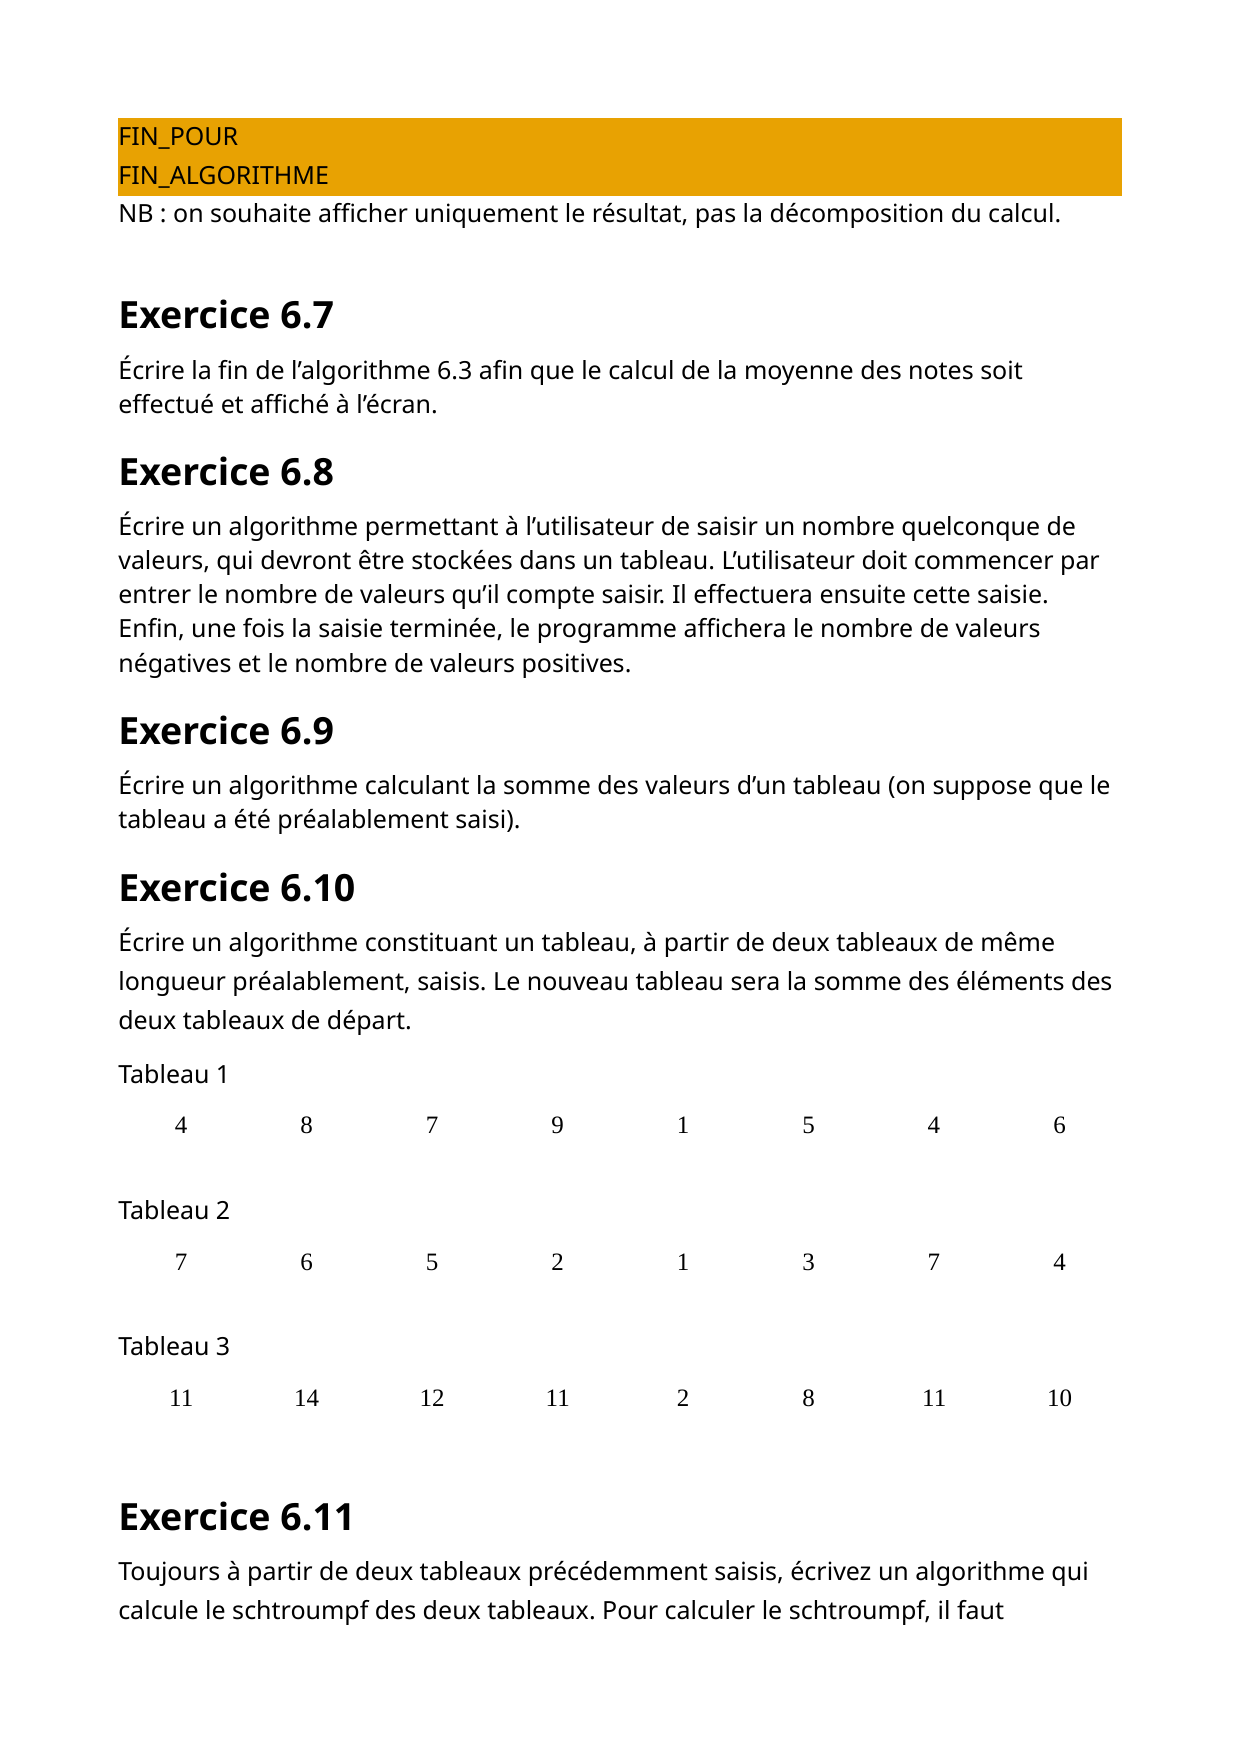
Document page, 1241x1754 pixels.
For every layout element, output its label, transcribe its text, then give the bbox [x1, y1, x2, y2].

table_header 2 [620, 1383, 746, 1412]
table_header 8 [244, 1110, 369, 1139]
text Tableau 2 [118, 1193, 1122, 1227]
text Toujours à partir de deux tableaux précédemment saisis, écrivez un algorithme qui calcule le schtroumpf des deux tableaux. Pour calculer le schtroumpf, il faut [118, 1554, 1122, 1627]
table_header 14 [244, 1383, 369, 1412]
text Écrire un algorithme constituant un tableau, à partir de deux tableaux de même longueur préalablement, saisis. Le nouveau tableau sera la somme des éléments des deux tableaux de départ. [118, 924, 1122, 1037]
table_header 9 [495, 1110, 620, 1139]
table_header 3 [746, 1247, 871, 1275]
table_header 1 [620, 1110, 746, 1139]
table_header 1 [620, 1247, 746, 1275]
table_header 4 [118, 1110, 243, 1139]
table_header 6 [996, 1110, 1122, 1139]
table_header 12 [369, 1383, 494, 1412]
subtitle Exercice 6.11 [118, 1490, 1122, 1541]
table_header 10 [997, 1383, 1122, 1412]
table_header 4 [996, 1247, 1122, 1275]
table_header 11 [871, 1383, 997, 1412]
text NB : on souhaite afficher uniquement le résultat, pas la décomposition du calcul. [118, 196, 1122, 230]
text Écrire la fin de l’algorithme 6.3 afin que le calcul de la moyenne des notes soit effectué et affiché à l’écran. [118, 352, 1122, 420]
subtitle Exercice 6.7 [118, 289, 1122, 340]
subtitle Exercice 6.8 [118, 445, 1122, 496]
table_header FIN_POUR FIN_ALGORITHME [118, 118, 1122, 196]
table_header 11 [495, 1383, 620, 1412]
table_header 11 [118, 1383, 243, 1412]
table_header 7 [871, 1247, 996, 1275]
table_header 7 [118, 1247, 243, 1275]
table_header 8 [746, 1383, 871, 1412]
text Tableau 3 [118, 1329, 1122, 1363]
table_header 5 [746, 1110, 871, 1139]
table_header 2 [495, 1247, 620, 1275]
subtitle Exercice 6.9 [118, 704, 1122, 755]
table_header 4 [871, 1110, 996, 1139]
text Écrire un algorithme permettant à l’utilisateur de saisir un nombre quelconque de valeurs, qui devront être stockées dans un tableau. L’utilisateur doit commencer par entrer le nombre de valeurs qu’il compte saisir. Il effectuera ensuite cette saisie. Enfin, une fois la saisie terminée, le programme affichera le nombre de valeurs négatives et le nombre de valeurs positives. [118, 509, 1122, 679]
text Tableau 1 [118, 1057, 1122, 1091]
table_header 6 [244, 1247, 369, 1275]
subtitle Exercice 6.10 [118, 861, 1122, 912]
table_header 5 [369, 1247, 494, 1275]
table_header 7 [369, 1110, 494, 1139]
text Écrire un algorithme calculant la somme des valeurs d’un tableau (on suppose que le tableau a été préalablement saisi). [118, 768, 1122, 836]
